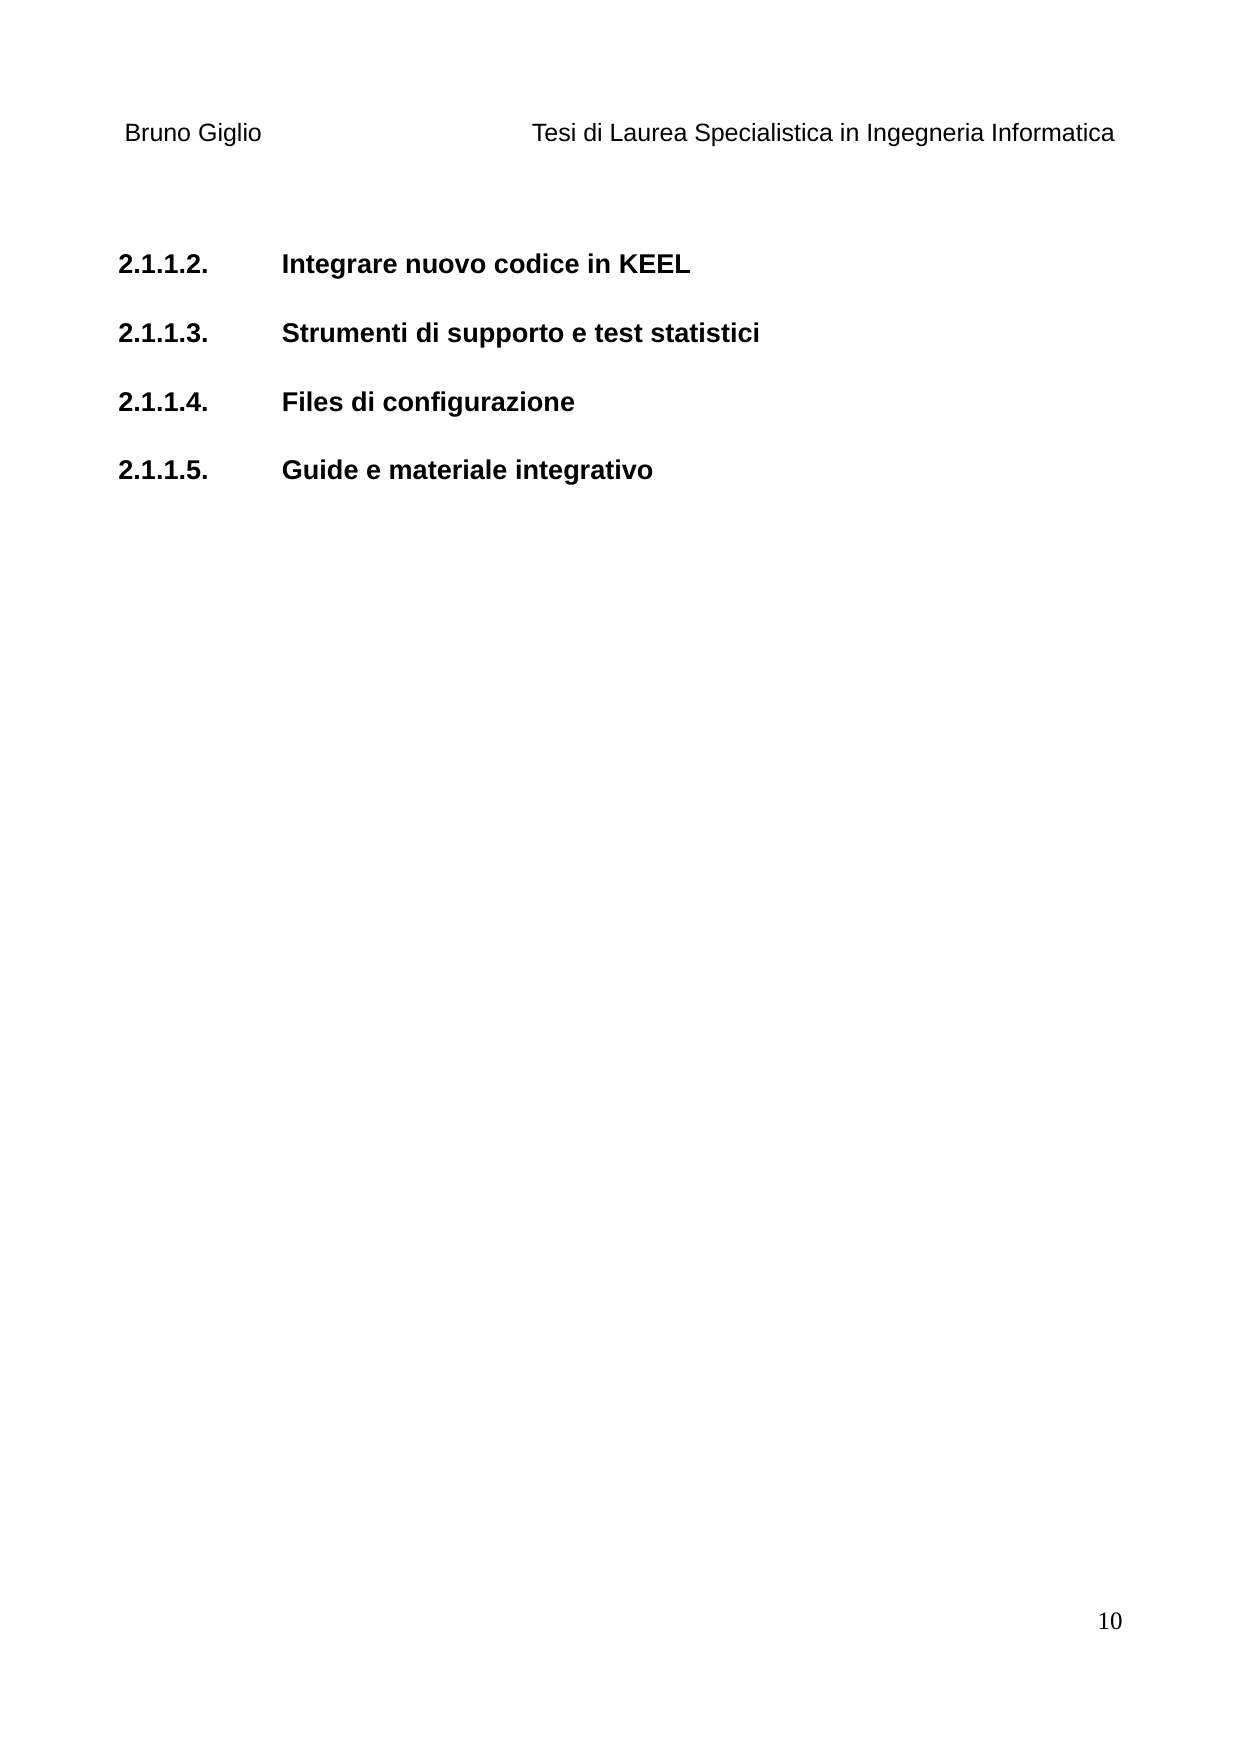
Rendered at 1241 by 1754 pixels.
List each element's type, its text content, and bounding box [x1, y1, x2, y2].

subtitle Files di configurazione [118, 386, 1122, 417]
subtitle Integrare nuovo codice in KEEL [118, 248, 1122, 279]
subtitle Strumenti di supporto e test statistici [118, 317, 1122, 348]
subtitle Guide e materiale integrativo [118, 454, 1122, 486]
